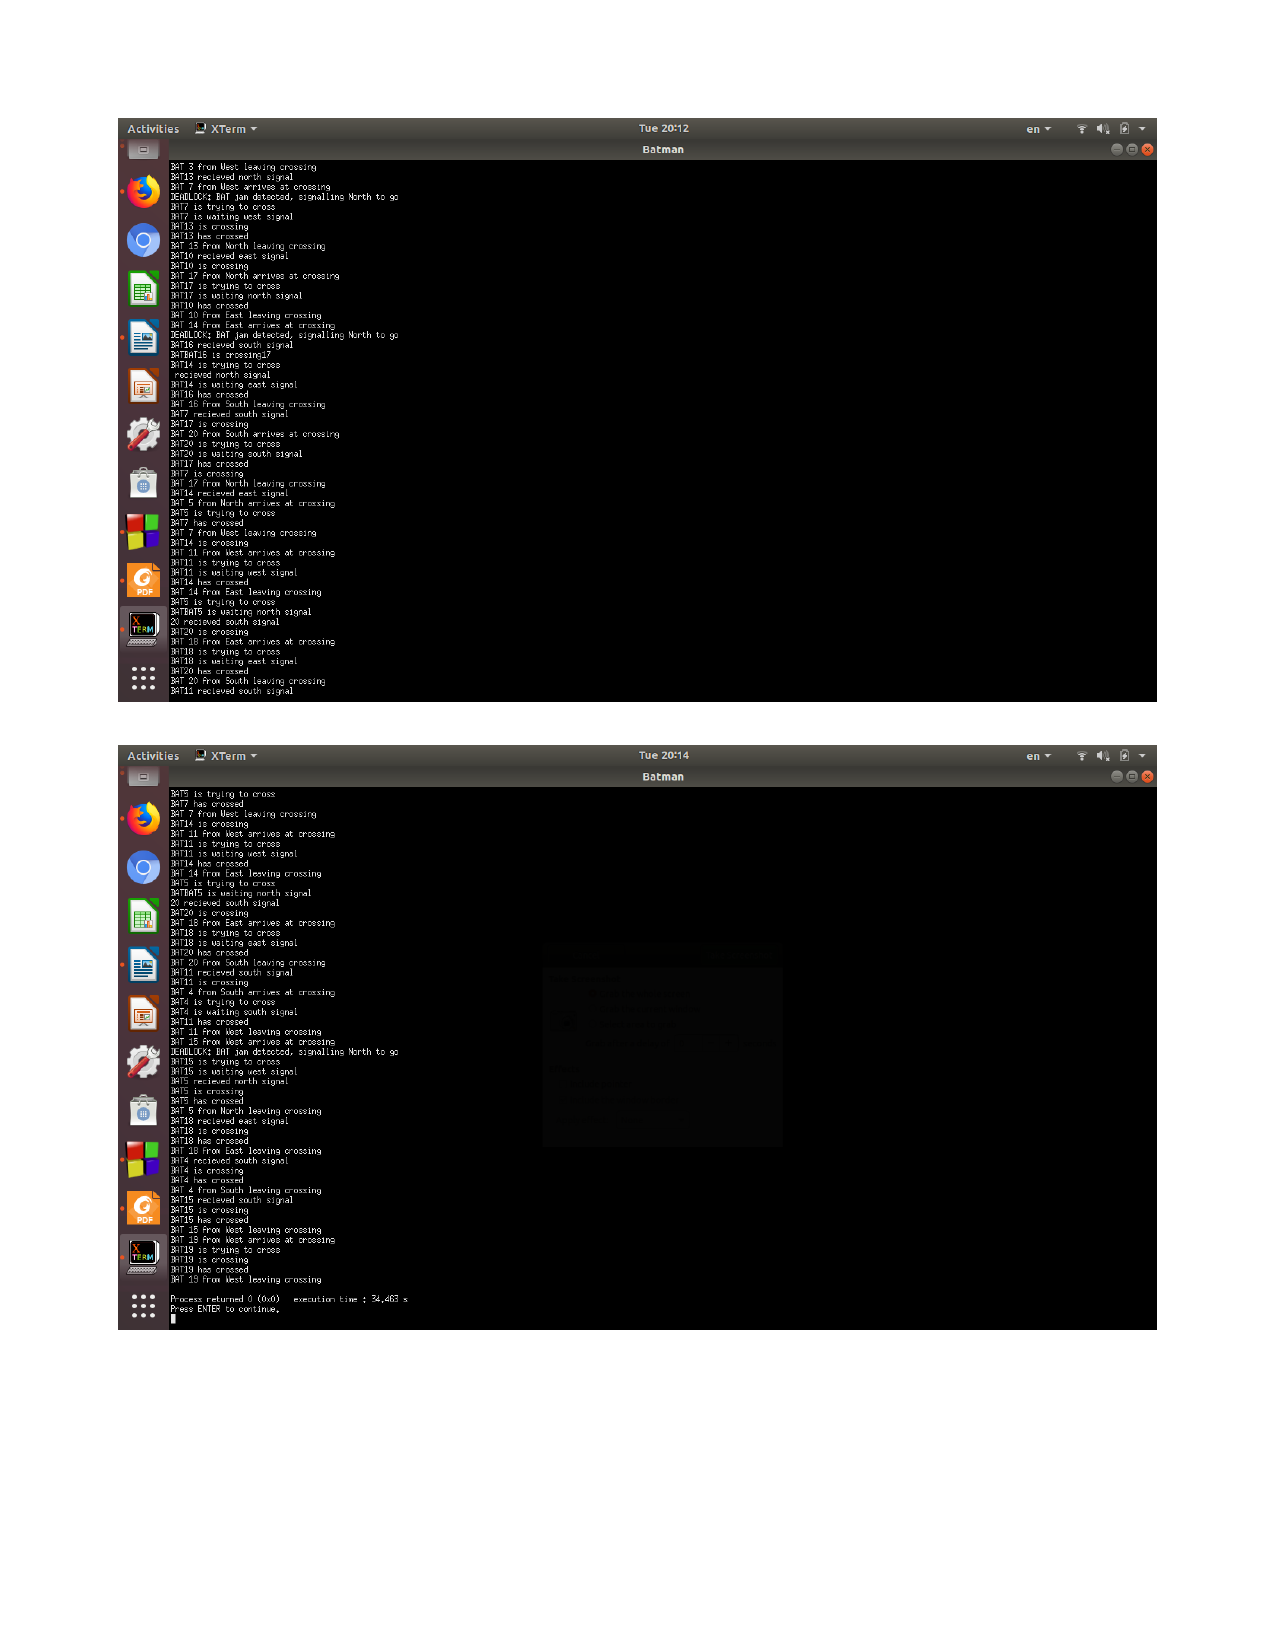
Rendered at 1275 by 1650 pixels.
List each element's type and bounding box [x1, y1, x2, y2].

picture [118, 745, 1157, 1330]
picture [118, 118, 1157, 702]
